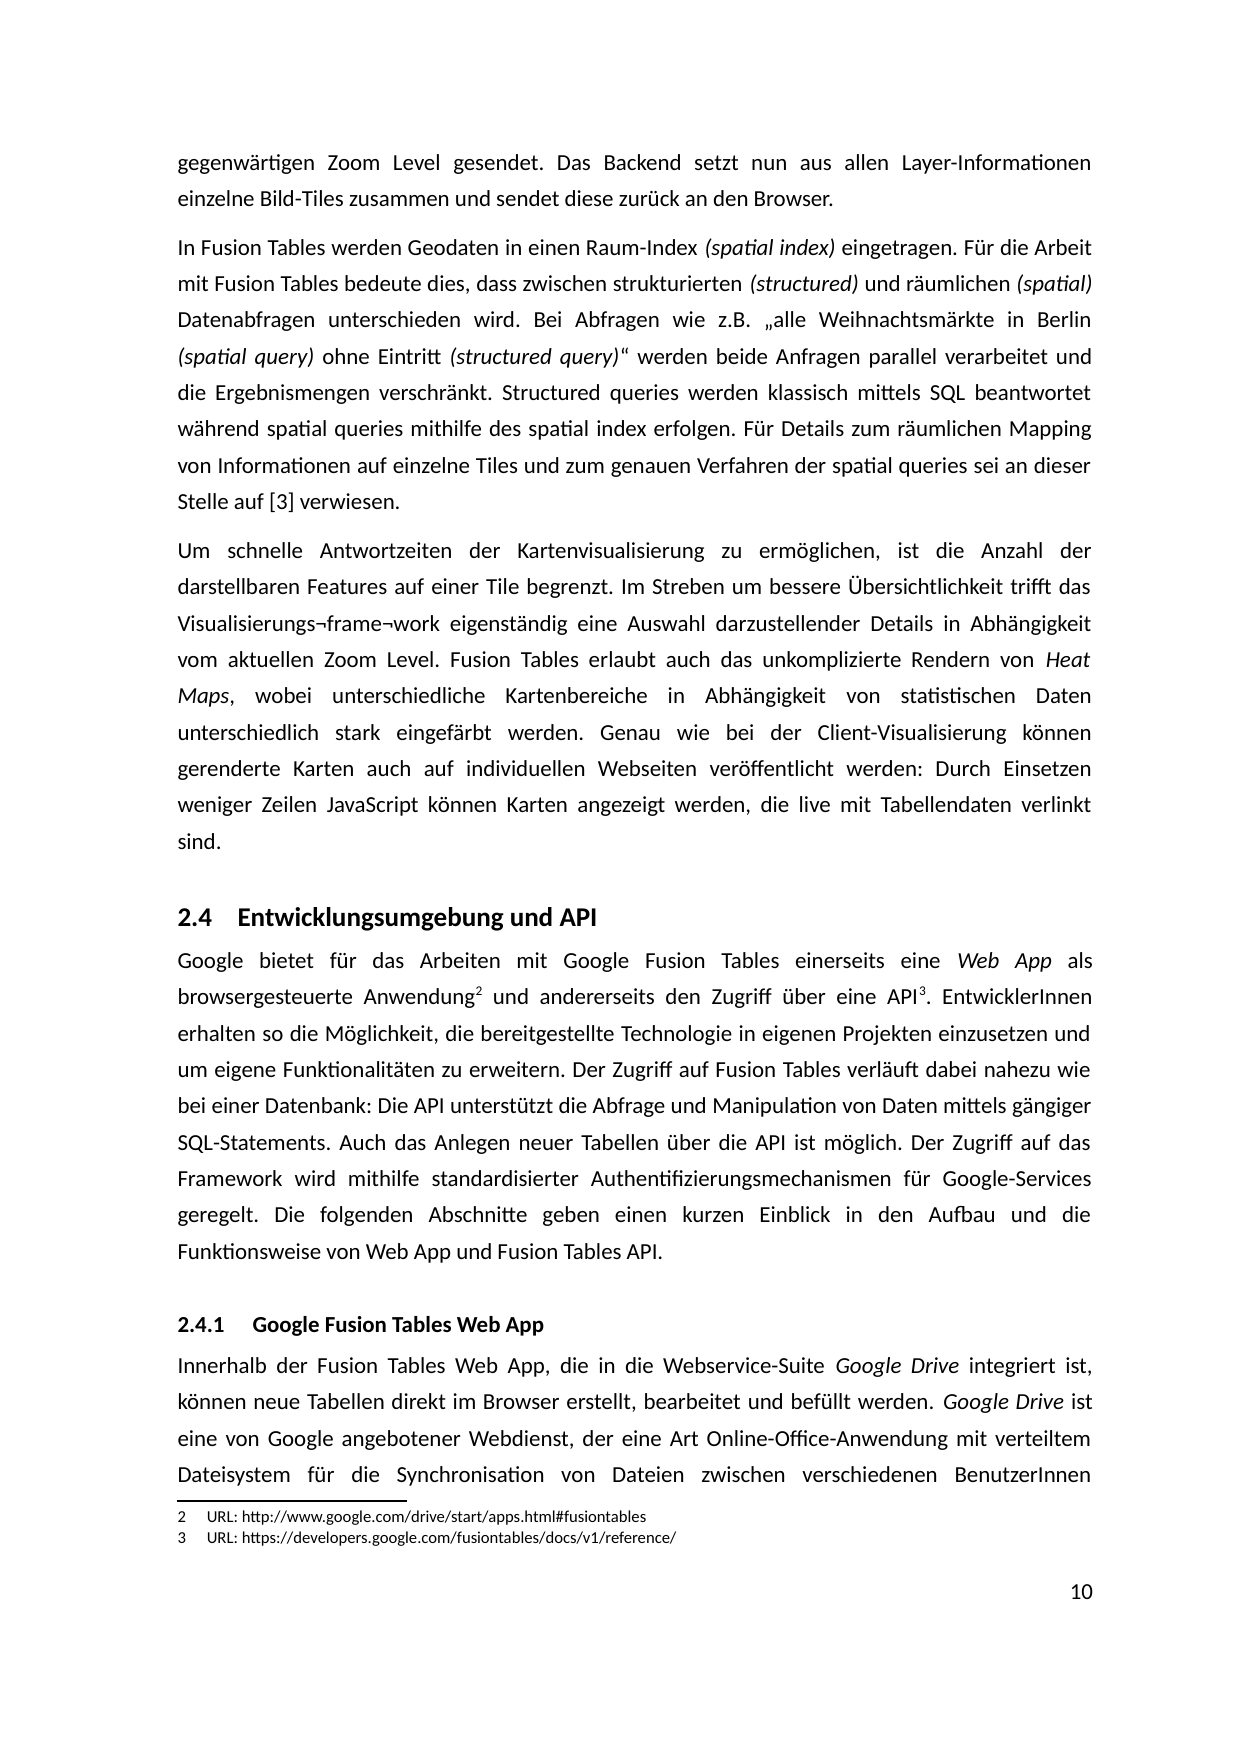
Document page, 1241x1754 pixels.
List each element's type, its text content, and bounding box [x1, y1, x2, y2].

subtitle Google Fusion Tables Web App [177, 1311, 1093, 1339]
text URL: http://www.google.com/drive/start/apps.html#fusiontables [177, 1507, 1093, 1527]
text In Fusion Tables werden Geodaten in einen Raum-Index (spatial index) eingetragen. Für die Arbeit mit Fusion Tables bedeute dies, dass zwischen strukturierten (structured) und räumlichen (spatial) Datenabfragen unterschieden wird. Bei Abfragen wie z.B. „alle Weihnachtsmärkte in Berlin (spatial query) ohne Eintritt (structured query)“ werden beide Anfragen parallel verarbeitet und die Ergebnismengen verschränkt. Structured queries werden klassisch mittels SQL beantwortet während spatial queries mithilfe des spatial index erfolgen. Für Details zum räumlichen Mapping von Informationen auf einzelne Tiles und zum genauen Verfahren der spatial queries sei an dieser Stelle auf [3] verwiesen. [177, 233, 1093, 515]
text Google bietet für das Arbeiten mit Google Fusion Tables einerseits eine Web App als browsergesteuerte Anwendung und andererseits den Zugriff über eine API. EntwicklerInnen erhalten so die Möglichkeit, die bereitgestellte Technologie in eigenen Projekten einzusetzen und um eigene Funktionalitäten zu erweitern. Der Zugriff auf Fusion Tables verläuft dabei nahezu wie bei einer Datenbank: Die API unterstützt die Abfrage und Manipulation von Daten mittels gängiger SQL-Statements. Auch das Anlegen neuer Tabellen über die API ist möglich. Der Zugriff auf das Framework wird mithilfe standardisierter Authentifizierungsmechanismen für Google-Services geregelt. Die folgenden Abschnitte geben einen kurzen Einblick in den Aufbau und die Funktionsweise von Web App und Fusion Tables API. [177, 946, 1093, 1265]
text gegenwärtigen Zoom Level gesendet. Das Backend setzt nun aus allen Layer-Informationen einzelne Bild-Tiles zusammen und sendet diese zurück an den Browser. [177, 148, 1093, 212]
text URL: https://developers.google.com/fusiontables/docs/v1/reference/ [177, 1527, 1093, 1547]
text Innerhalb der Fusion Tables Web App, die in die Webservice-Suite Google Drive integriert ist, können neue Tabellen direkt im Browser erstellt, bearbeitet und befüllt werden. Google Drive ist eine von Google angebotener Webdienst, der eine Art Online-Office-Anwendung mit verteiltem Dateisystem für die Synchronisation von Dateien zwischen verschiedenen BenutzerInnen [177, 1351, 1093, 1488]
subtitle Entwicklungsumgebung und API [177, 901, 1093, 933]
text Um schnelle Antwortzeiten der Kartenvisualisierung zu ermöglichen, ist die Anzahl der darstellbaren Features auf einer Tile begrenzt. Im Streben um bessere Übersichtlichkeit trifft das Visualisierungs¬frame¬work eigenständig eine Auswahl darzustellender Details in Abhängigkeit vom aktuellen Zoom Level. Fusion Tables erlaubt auch das unkomplizierte Rendern von Heat Maps, wobei unterschiedliche Kartenbereiche in Abhängigkeit von statistischen Daten unterschiedlich stark eingefärbt werden. Genau wie bei der Client-Visualisierung können gerenderte Karten auch auf individuellen Webseiten veröffentlicht werden: Durch Einsetzen weniger Zeilen JavaScript können Karten angezeigt werden, die live mit Tabellendaten verlinkt sind. [177, 536, 1093, 855]
